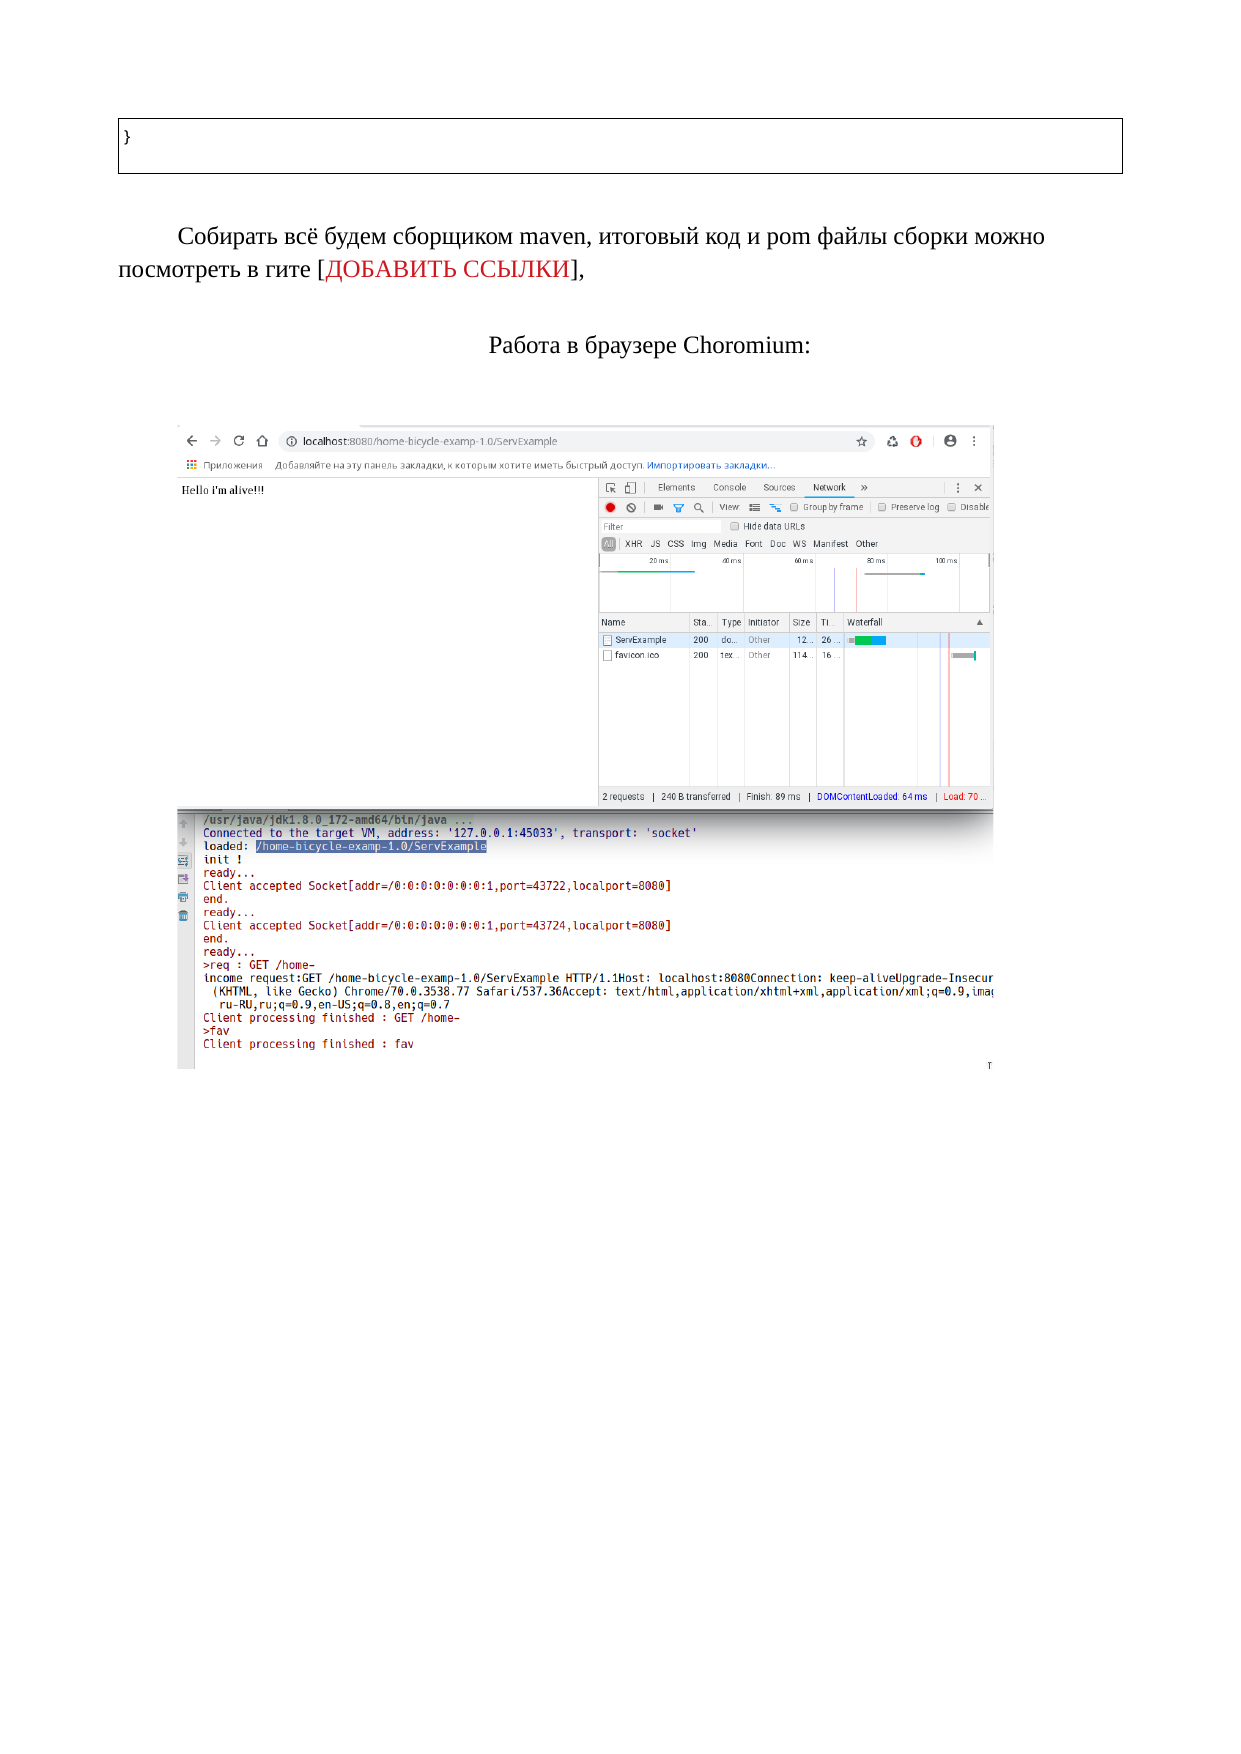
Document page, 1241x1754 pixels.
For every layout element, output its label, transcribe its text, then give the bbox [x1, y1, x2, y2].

text Собирать всё будем сборщиком maven, итоговый код и pom файлы сборки можно посмотреть в гите [ДОБАВИТЬ ССЫЛКИ], [118, 221, 1122, 283]
picture [177, 425, 994, 1069]
table_header } [119, 119, 1122, 172]
text Работа в браузере Choromium: [118, 331, 1122, 359]
